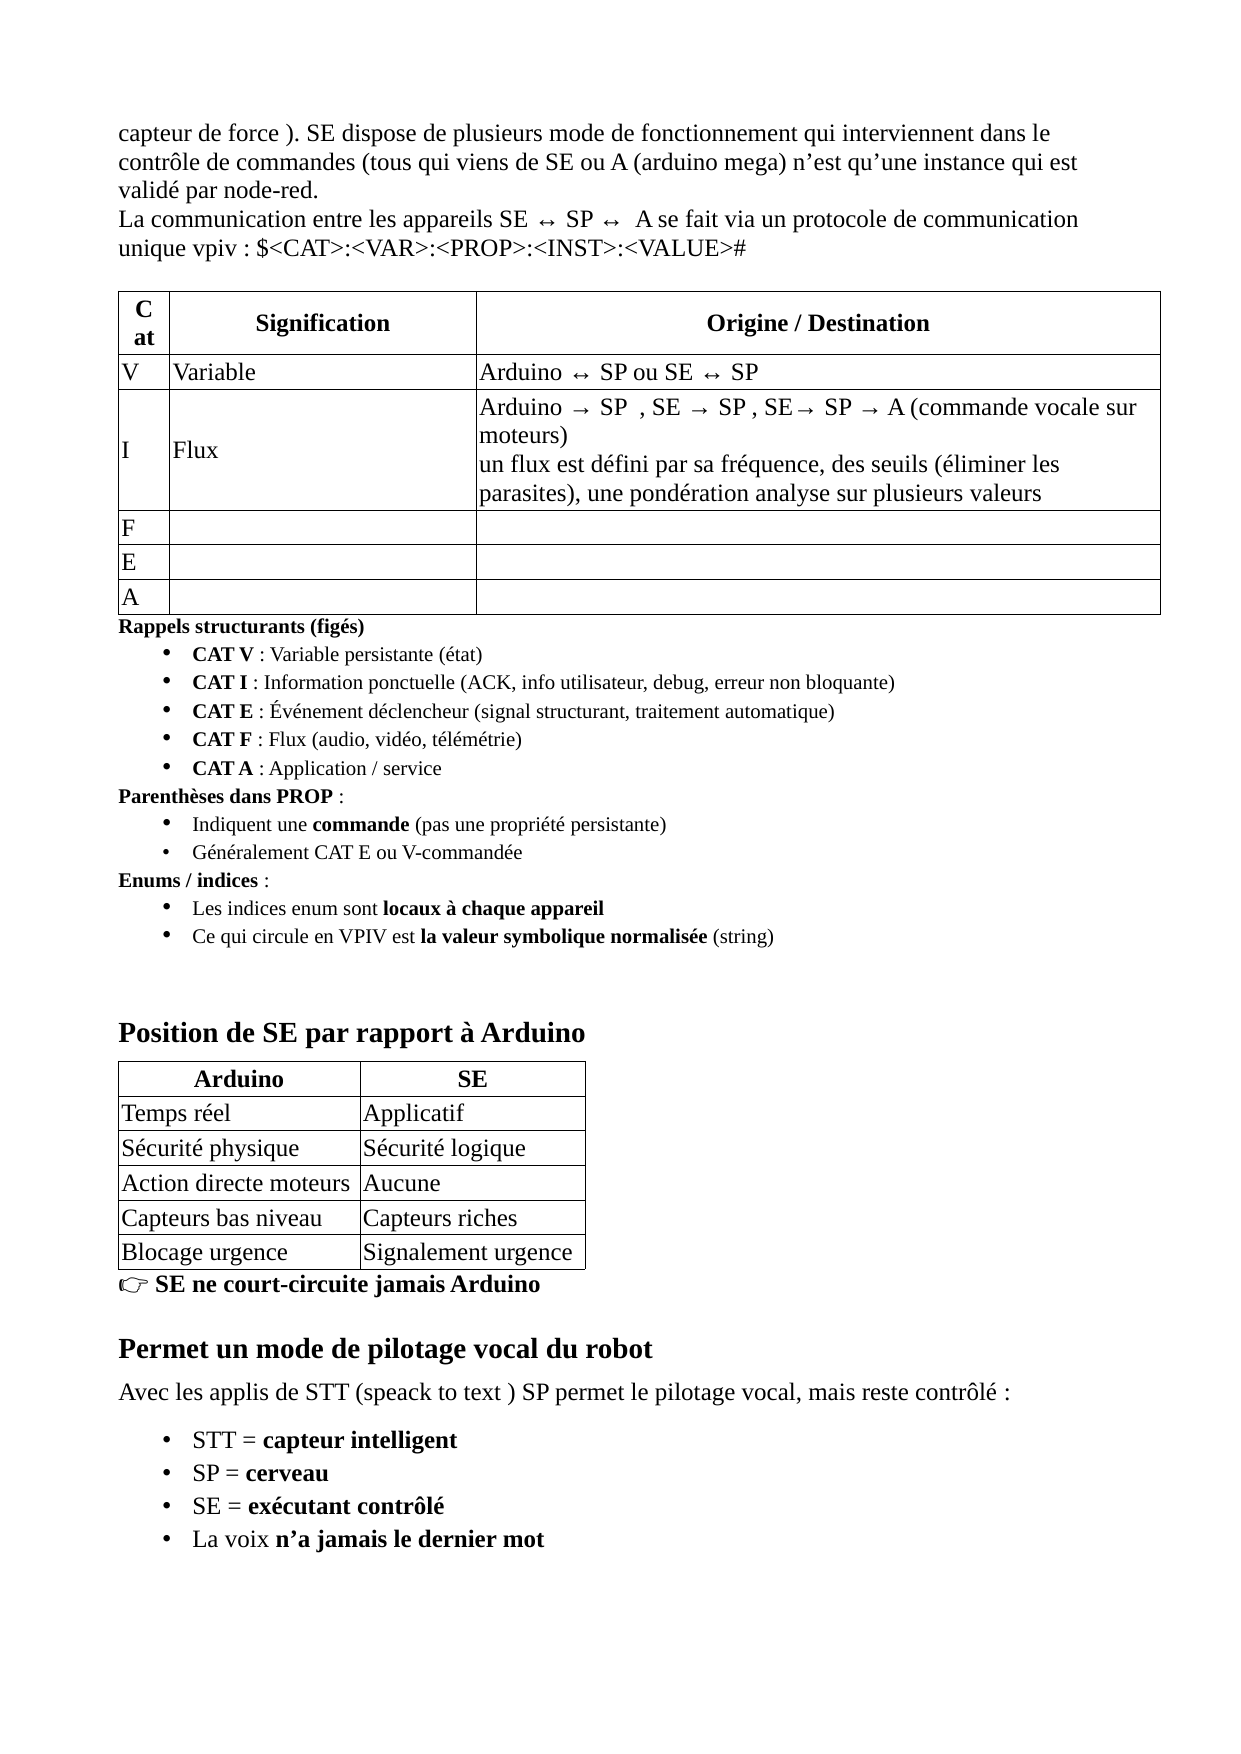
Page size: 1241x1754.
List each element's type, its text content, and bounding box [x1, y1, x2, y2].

text Avec les applis de STT (speack to text ) SP permet le pilotage vocal, mais reste contrôlé : [118, 1377, 1122, 1406]
table_cell [477, 545, 1160, 579]
table_cell Blocage urgence [119, 1235, 360, 1269]
list CAT F : Flux (audio, vidéo, télémétrie) [162, 727, 1122, 752]
table_header Origine / Destination [477, 292, 1160, 354]
table_cell A [119, 580, 169, 614]
table_cell F [119, 511, 169, 544]
text Enums / indices : [118, 868, 1122, 892]
list La voix n’a jamais le dernier mot [162, 1524, 1122, 1553]
list STT = capteur intelligent [162, 1425, 1122, 1454]
table_cell [170, 511, 476, 544]
list Les indices enum sont locaux à chaque appareil [162, 896, 1122, 920]
table_cell [170, 580, 476, 614]
table_cell Aucune [361, 1166, 585, 1199]
table_cell Sécurité physique [119, 1131, 360, 1165]
list CAT V : Variable persistante (état) [162, 641, 1122, 666]
table_cell Sécurité logique [361, 1131, 585, 1165]
table_cell Arduino ↔ SP ou SE ↔ SP [477, 355, 1160, 389]
table_cell I [119, 390, 169, 510]
list Indiquent une commande (pas une propriété persistante) [162, 812, 1122, 837]
table_cell E [119, 545, 169, 579]
table_header C at [119, 292, 169, 354]
table_cell Arduino → SP , SE → SP , SE→ SP → A (commande vocale sur moteurs) un flux est défini par sa fréquence, des seuils (éliminer les parasites), une pondération analyse sur plusieurs valeurs [477, 390, 1160, 510]
table_cell Action directe moteurs [119, 1166, 360, 1199]
table_cell Capteurs bas niveau [119, 1201, 360, 1234]
text Parenthèses dans PROP : [118, 784, 1122, 808]
table_cell [170, 545, 476, 579]
list Ce qui circule en VPIV est la valeur symbolique normalisée (string) [162, 924, 1122, 949]
text capteur de force ). SE dispose de plusieurs mode de fonctionnement qui interviennent dans le contrôle de commandes (tous qui viens de SE ou A (arduino mega) n’est qu’une instance qui est validé par node-red. La communication entre les appareils SE ↔ SP ↔ A se fait via un protocole de communication unique vpiv : $<CAT>:<VAR>:<PROP>:<INST>:<VALUE># [118, 118, 1122, 291]
table_header Arduino [119, 1062, 360, 1096]
table_cell Signalement urgence [361, 1235, 585, 1269]
text 👉 SE ne court-circuite jamais Arduino [118, 1269, 1122, 1298]
list CAT I : Information ponctuelle (ACK, info utilisateur, debug, erreur non bloquante) [162, 670, 1122, 695]
list CAT E : Événement déclencheur (signal structurant, traitement automatique) [162, 698, 1122, 723]
table_cell Applicatif [361, 1097, 585, 1130]
table_header Signification [170, 292, 476, 354]
list CAT A : Application / service [162, 756, 1122, 781]
table_cell [477, 580, 1160, 614]
table_cell Temps réel [119, 1097, 360, 1130]
list SP = cerveau [162, 1458, 1122, 1487]
subtitle Permet un mode de pilotage vocal du robot [118, 1331, 1122, 1365]
subtitle Rappels structurants (figés) [118, 615, 1122, 638]
table_header SE [361, 1062, 585, 1096]
table_cell Flux [170, 390, 476, 510]
table_cell [477, 511, 1160, 544]
list SE = exécutant contrôlé [162, 1491, 1122, 1520]
subtitle Position de SE par rapport à Arduino [118, 1015, 1122, 1048]
table_cell Capteurs riches [361, 1201, 585, 1234]
list Généralement CAT E ou V-commandée [162, 840, 1122, 864]
table_cell Variable [170, 355, 476, 389]
table_cell V [119, 355, 169, 389]
